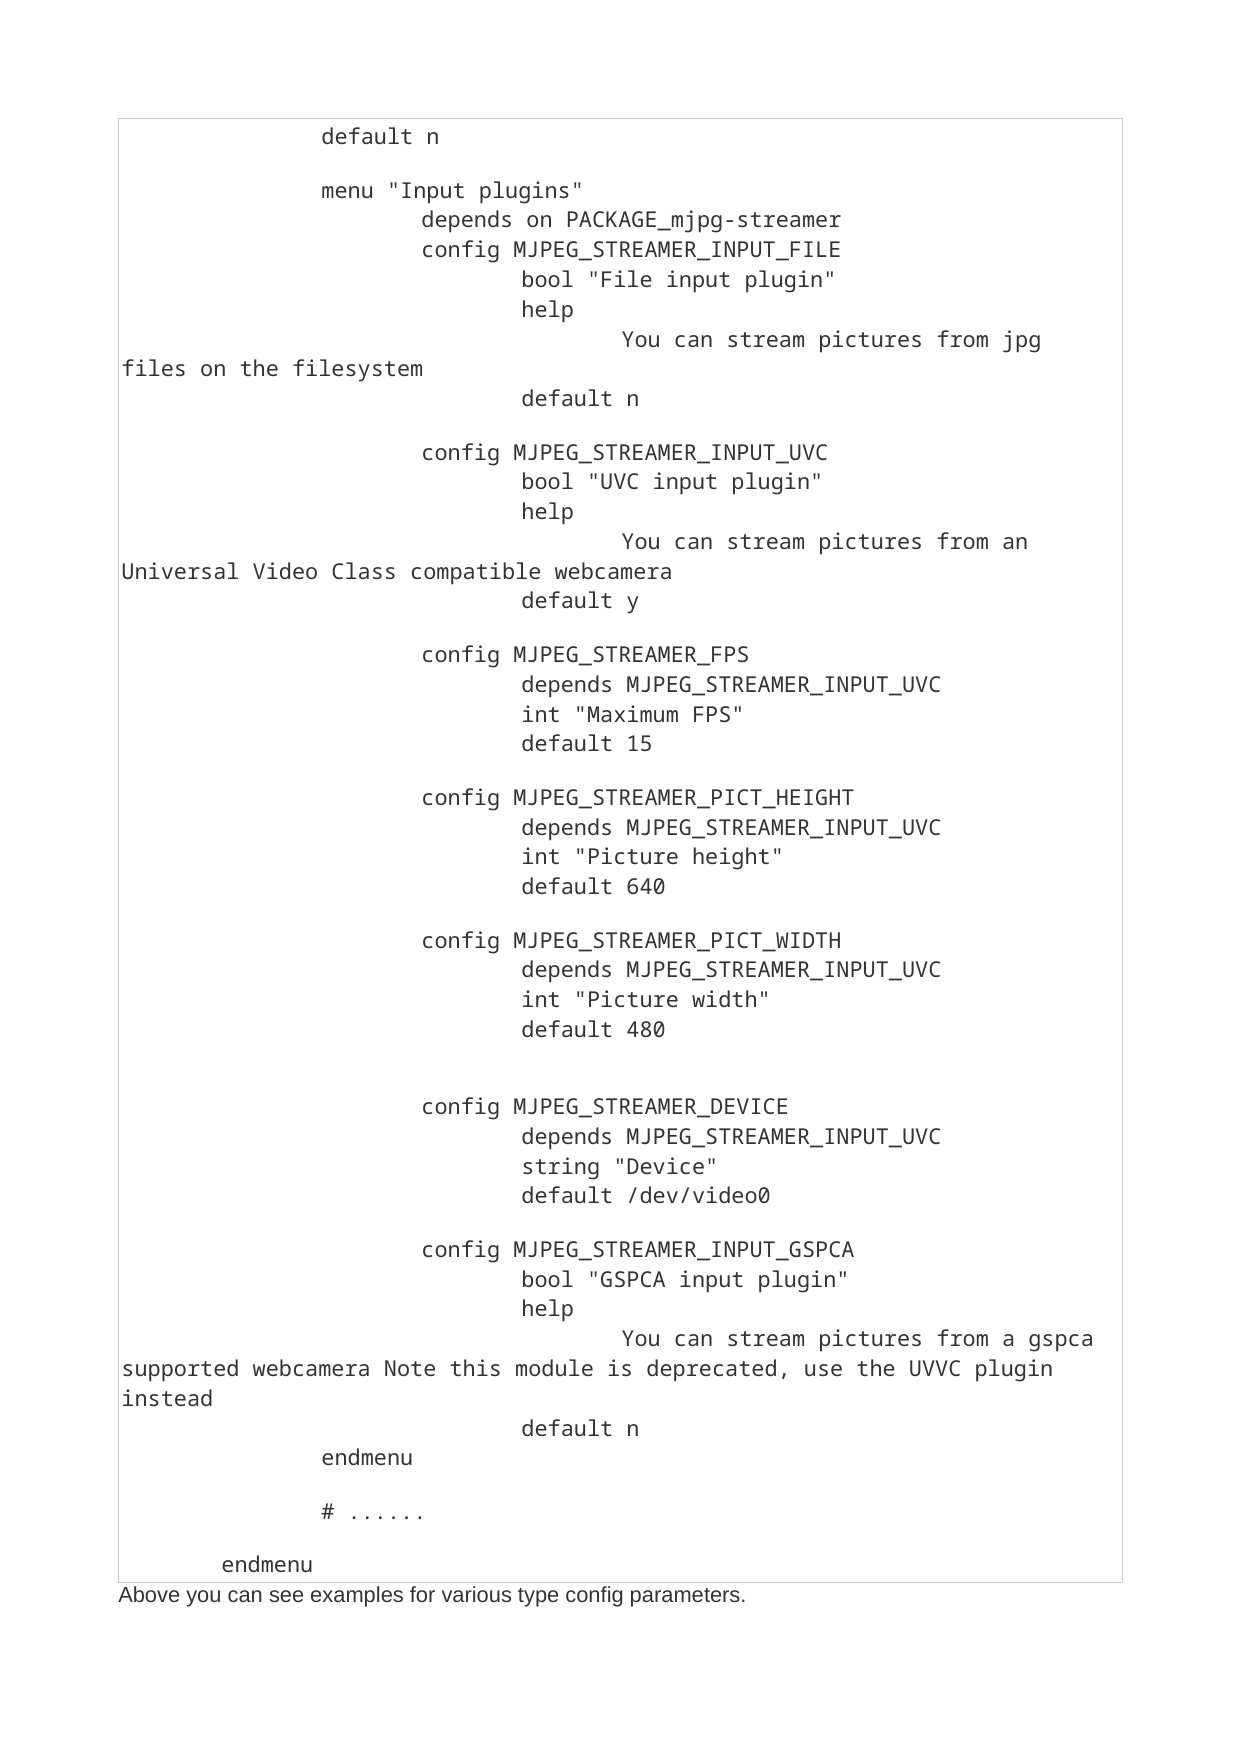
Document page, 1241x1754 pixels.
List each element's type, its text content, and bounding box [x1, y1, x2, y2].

text int "Picture width" [119, 981, 1122, 1011]
text Above you can see examples for various type config parameters. [118, 1583, 1122, 1607]
text config MJPEG_STREAMER_FPS [119, 636, 1122, 666]
text default y [119, 582, 1122, 615]
text depends on PACKAGE_mjpg-streamer [119, 201, 1122, 231]
text config MJPEG_STREAMER_DEVICE [119, 1088, 1122, 1118]
text endmenu [119, 1439, 1122, 1472]
text You can stream pictures from jpg files on the filesystem [119, 321, 1122, 380]
text You can stream pictures from a gspca supported webcamera Note this module is deprecated, use the UVVC plugin instead [119, 1320, 1122, 1409]
text int "Maximum FPS" [119, 696, 1122, 725]
text endmenu [119, 1546, 1122, 1582]
text default 480 [119, 1011, 1122, 1044]
text config MJPEG_STREAMER_INPUT_GSPCA [119, 1231, 1122, 1261]
text config MJPEG_STREAMER_INPUT_FILE [119, 231, 1122, 261]
text bool "File input plugin" [119, 261, 1122, 291]
text You can stream pictures from an Universal Video Class compatible webcamera [119, 523, 1122, 582]
text menu "Input plugins" [119, 172, 1122, 201]
text bool "UVC input plugin" [119, 463, 1122, 493]
text help [119, 493, 1122, 523]
text help [119, 1290, 1122, 1320]
text default n [119, 119, 1122, 151]
text config MJPEG_STREAMER_PICT_WIDTH [119, 922, 1122, 951]
text bool "GSPCA input plugin" [119, 1261, 1122, 1290]
text # ...... [119, 1493, 1122, 1526]
text default /dev/video0 [119, 1177, 1122, 1210]
text default 15 [119, 725, 1122, 758]
text config MJPEG_STREAMER_PICT_HEIGHT [119, 779, 1122, 808]
text depends MJPEG_STREAMER_INPUT_UVC [119, 951, 1122, 981]
text default 640 [119, 868, 1122, 901]
text config MJPEG_STREAMER_INPUT_UVC [119, 433, 1122, 463]
text depends MJPEG_STREAMER_INPUT_UVC [119, 666, 1122, 696]
text depends MJPEG_STREAMER_INPUT_UVC [119, 1118, 1122, 1148]
text default n [119, 380, 1122, 413]
text default n [119, 1409, 1122, 1439]
text string "Device" [119, 1148, 1122, 1177]
text int "Picture height" [119, 838, 1122, 868]
text help [119, 291, 1122, 321]
text depends MJPEG_STREAMER_INPUT_UVC [119, 808, 1122, 838]
